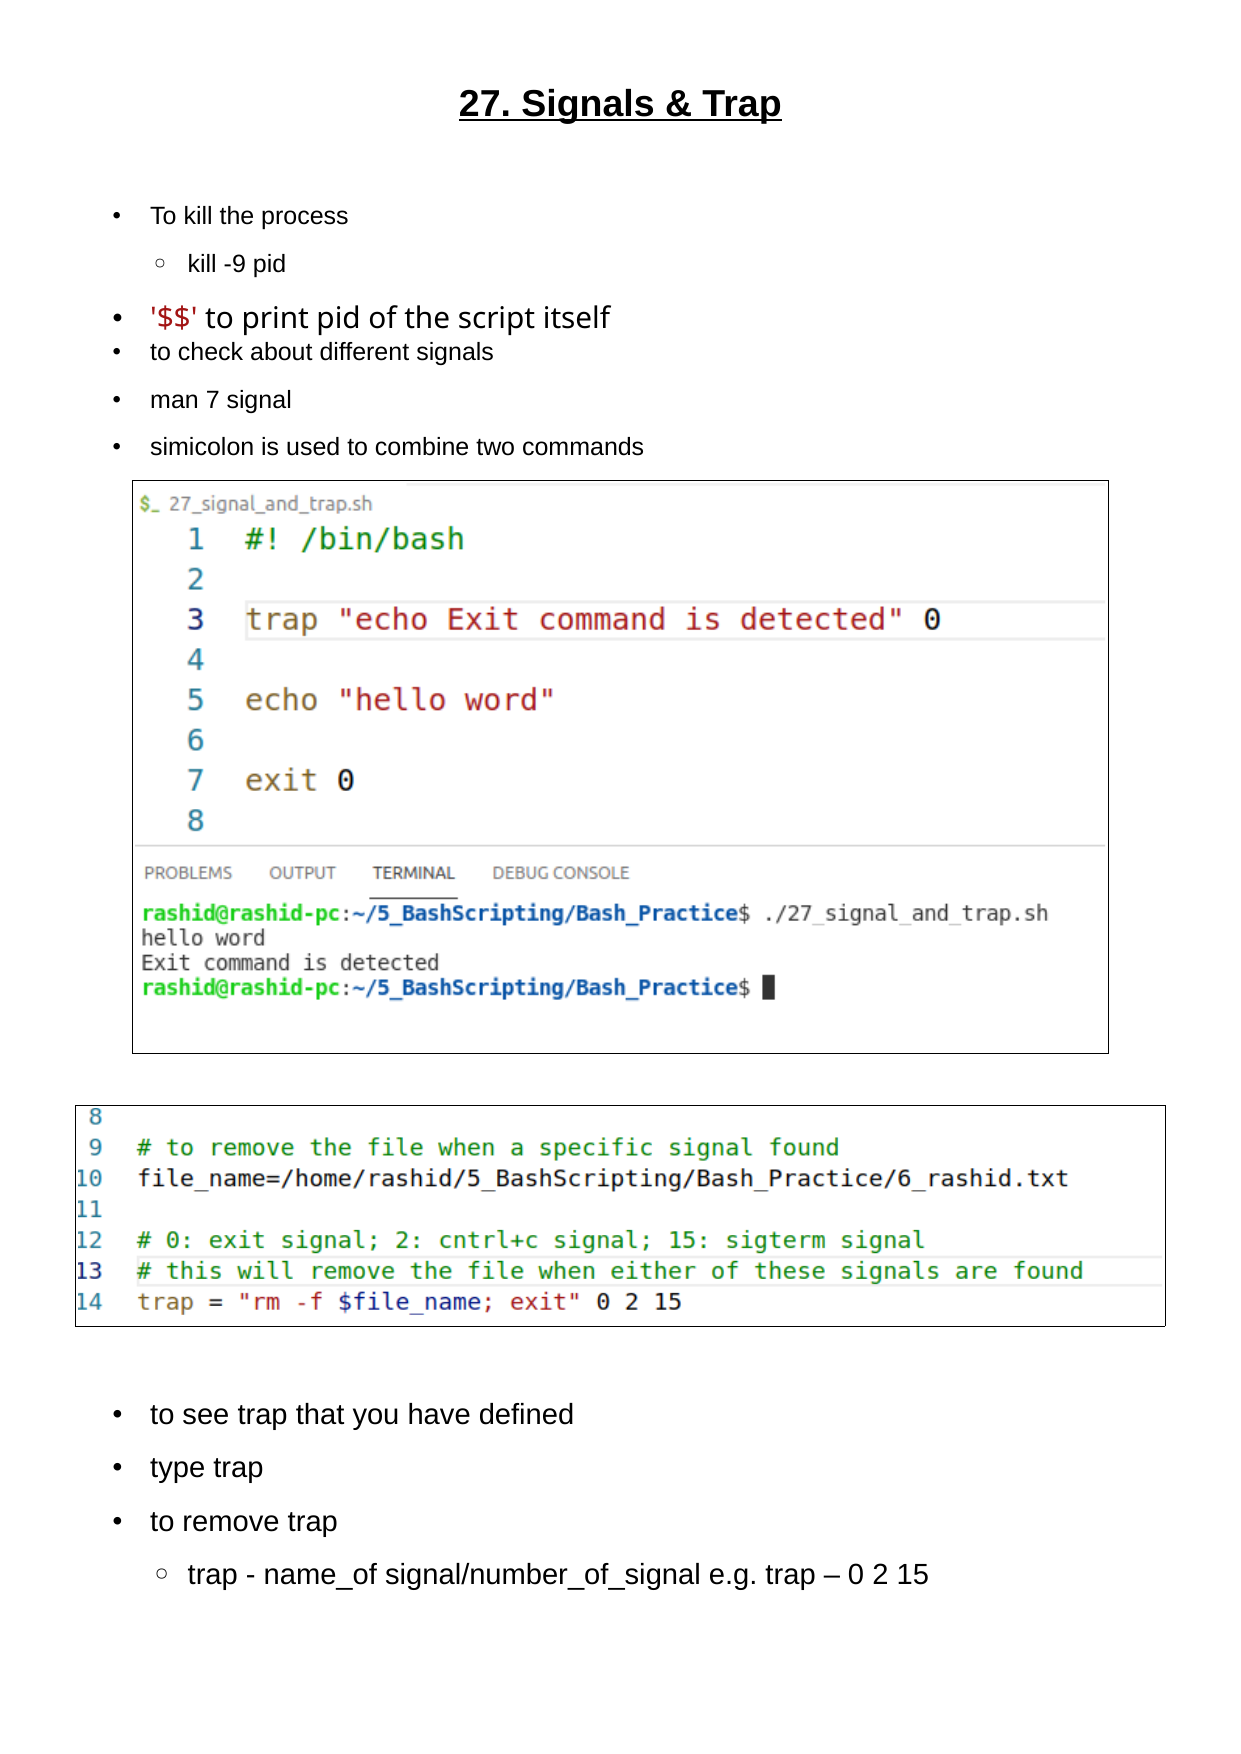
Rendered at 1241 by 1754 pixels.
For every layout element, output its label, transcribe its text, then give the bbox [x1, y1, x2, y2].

list kill -9 pid [150, 249, 1165, 278]
list trap - name_of signal/number_of_signal e.g. trap – 0 2 15 [150, 1557, 1165, 1591]
list to check about different signals [112, 337, 1165, 366]
list type trap [112, 1450, 1165, 1484]
list to see trap that you have defined [112, 1397, 1165, 1431]
picture [135, 483, 1106, 1051]
picture [78, 1108, 1163, 1324]
list simicolon is used to combine two commands [112, 432, 1165, 461]
list To kill the process [112, 201, 1165, 230]
list man 7 signal [112, 384, 1165, 413]
subtitle 27. Signals & Trap [75, 81, 1165, 124]
list '$$' to print pid of the script itself [112, 296, 1165, 337]
list to remove trap [112, 1504, 1165, 1537]
